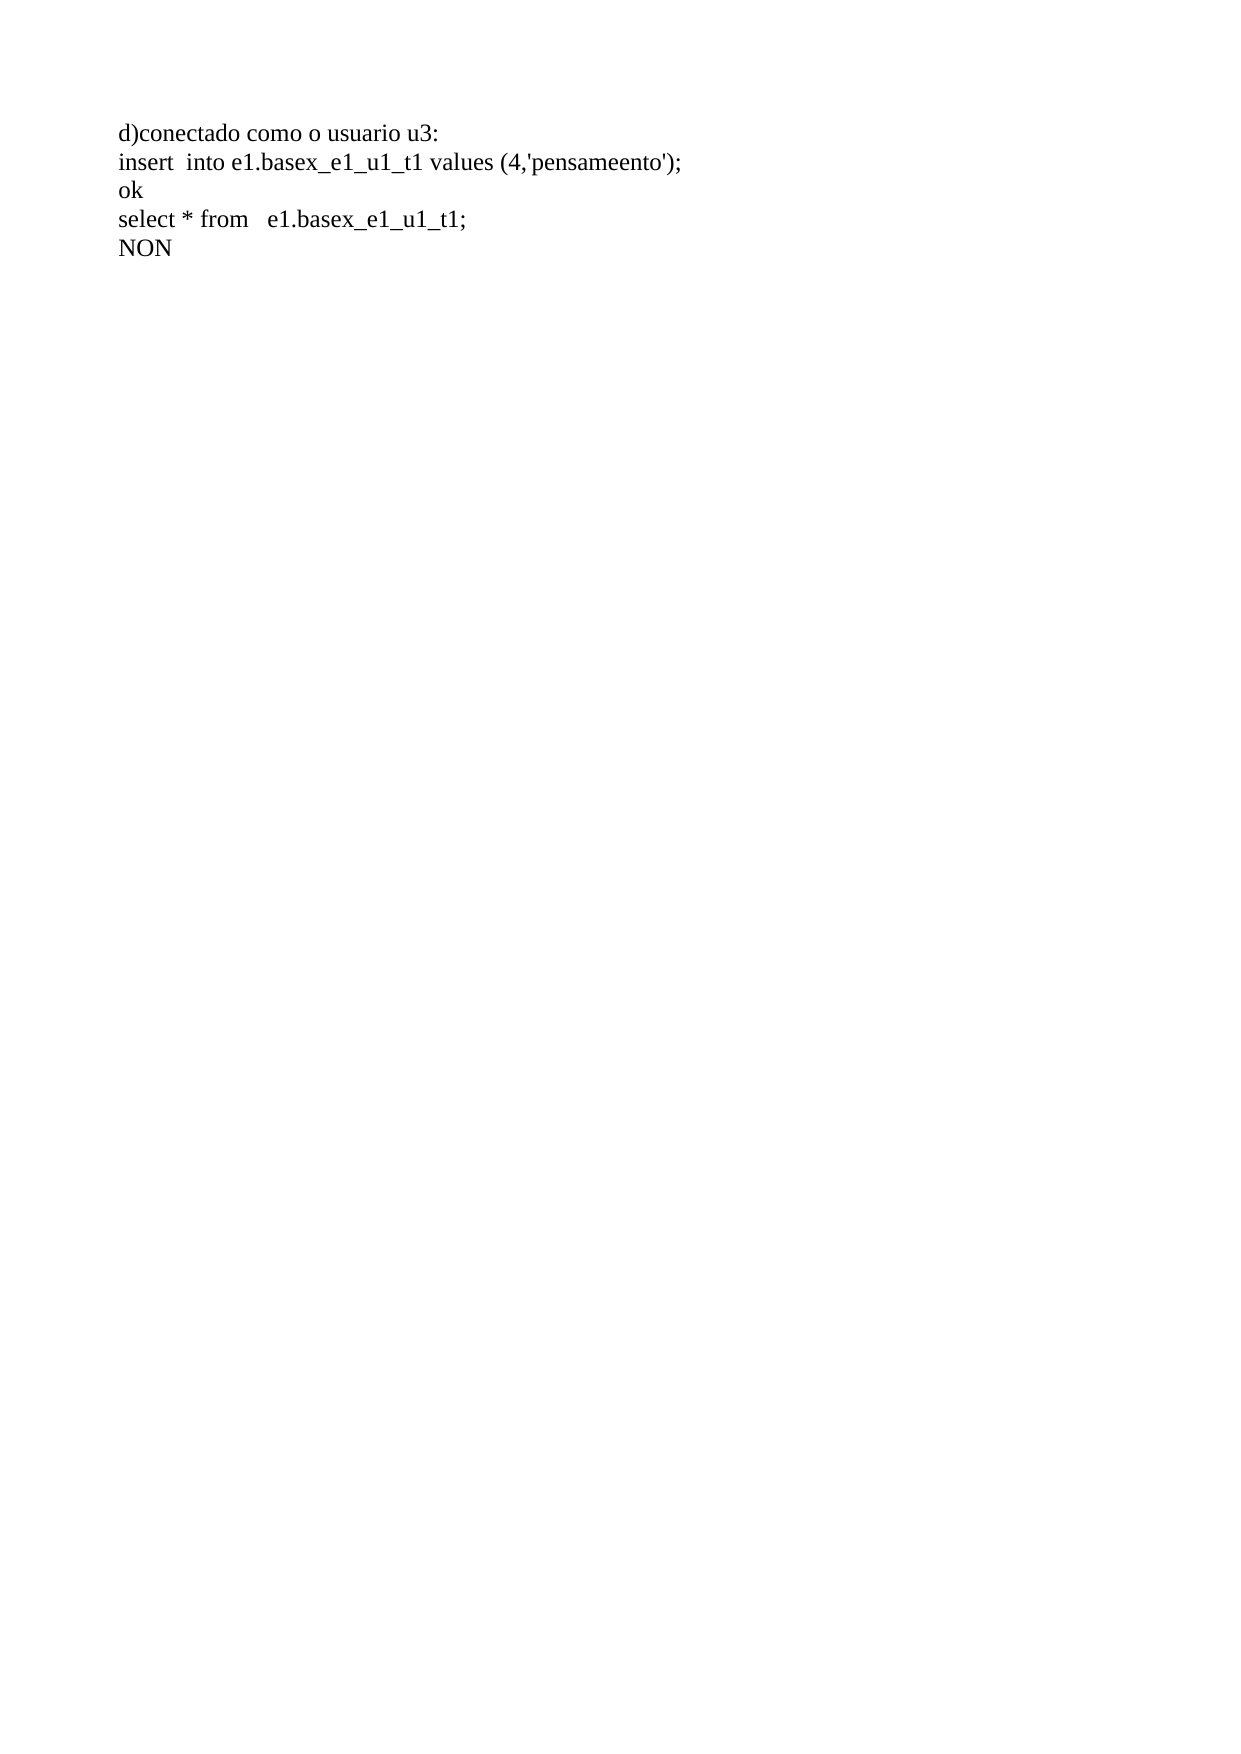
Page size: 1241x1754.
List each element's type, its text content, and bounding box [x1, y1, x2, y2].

text select * from e1.basex_e1_u1_t1; [118, 204, 1122, 233]
text d)conectado como o usuario u3: [118, 118, 1122, 147]
text NON [118, 233, 1122, 262]
text insert into e1.basex_e1_u1_t1 values (4,'pensameento'); [118, 147, 1122, 176]
text ok [118, 176, 1122, 204]
